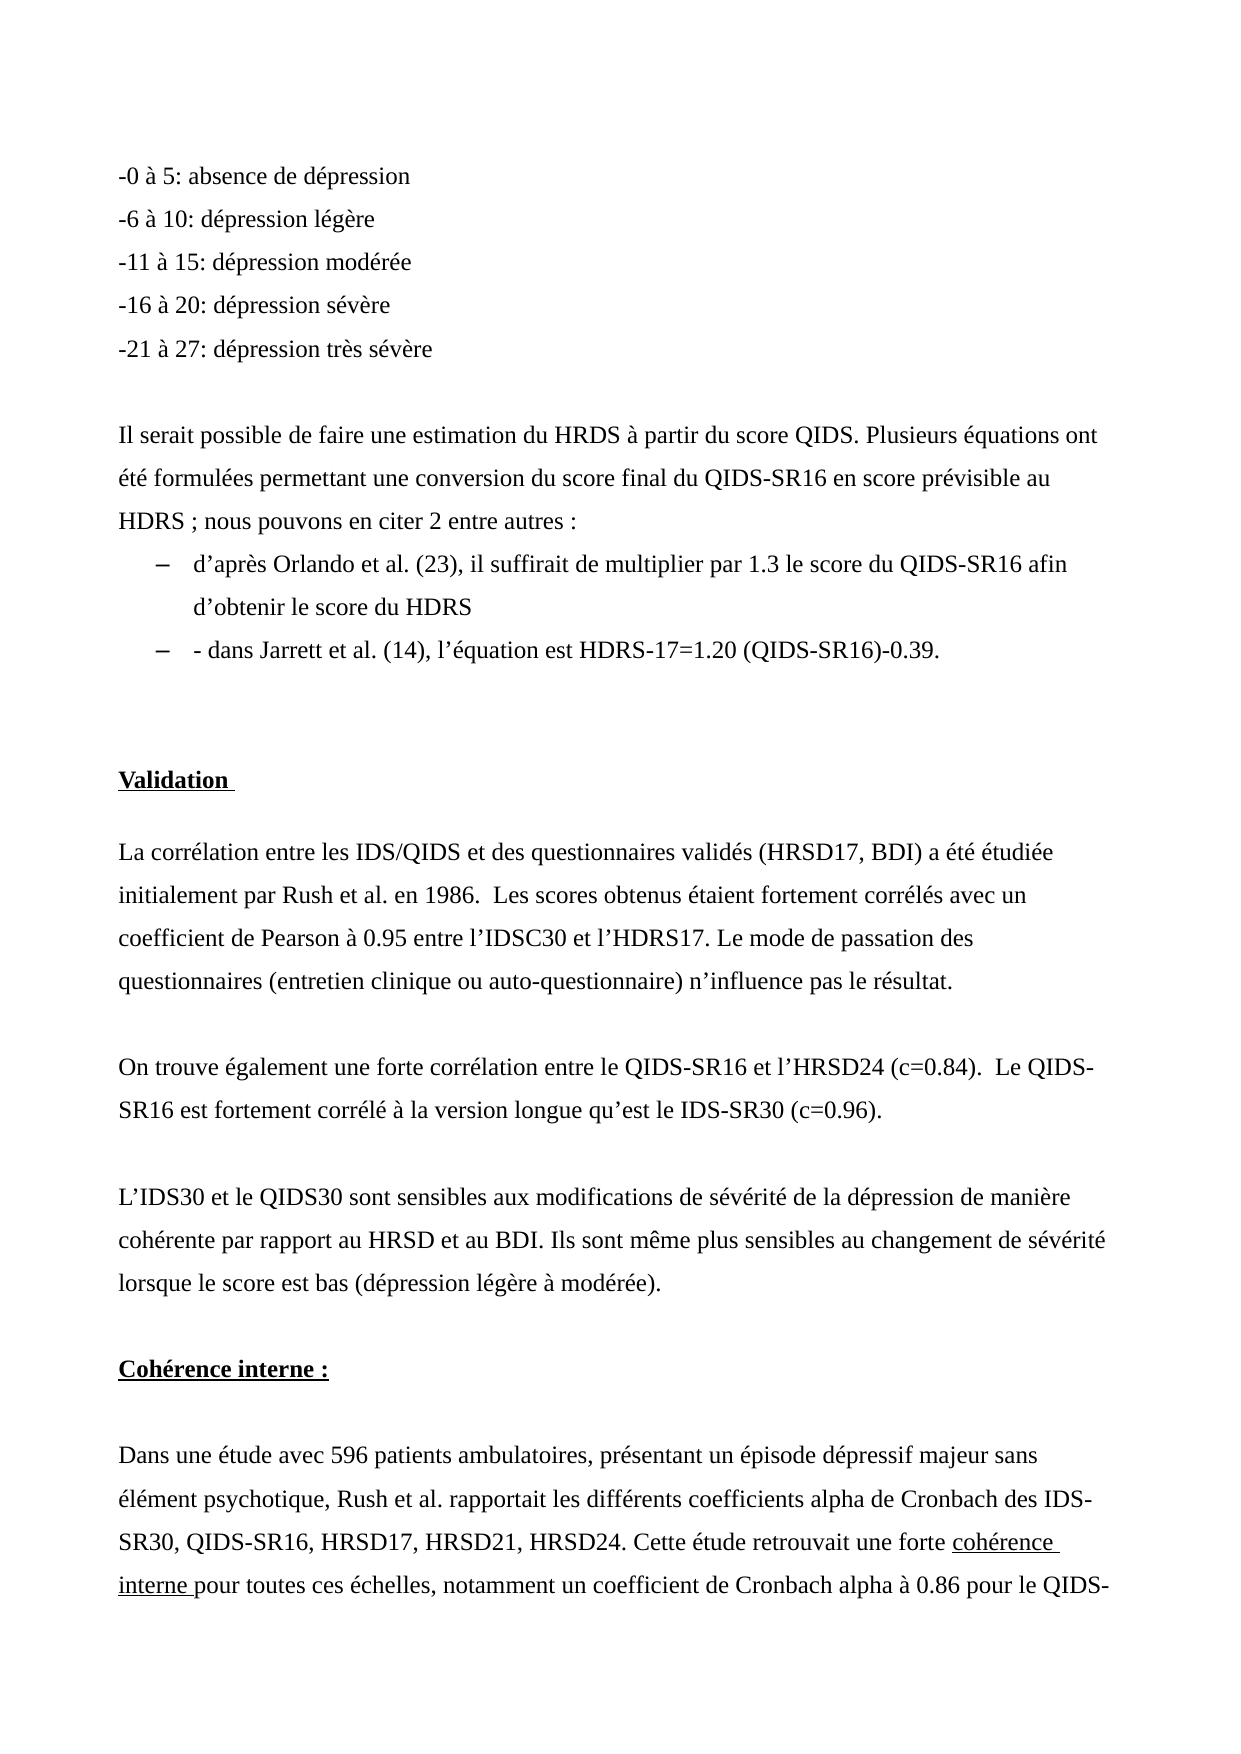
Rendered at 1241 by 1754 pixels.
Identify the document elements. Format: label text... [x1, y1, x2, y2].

text Cohérence interne : [118, 1354, 1122, 1383]
text -0 à 5: absence de dépression -6 à 10: dépression légère -11 à 15: dépression modérée -16 à 20: dépression sévère -21 à 27: dépression très sévère Il serait possible de faire une estimation du HRDS à partir du score QIDS. Plusieurs équations ont été formulées permettant une conversion du score final du QIDS-SR16 en score prévisible au HDRS ; nous pouvons en citer 2 entre autres : [118, 118, 1122, 535]
text On trouve également une forte corrélation entre le QIDS-SR16 et l’HRSD24 (c=0.84). Le QIDS-SR16 est fortement corrélé à la version longue qu’est le IDS-SR30 (c=0.96). [118, 1052, 1122, 1124]
text L’IDS30 et le QIDS30 sont sensibles aux modifications de sévérité de la dépression de manière cohérente par rapport au HRSD et au BDI. Ils sont même plus sensibles au changement de sévérité lorsque le score est bas (dépression légère à modérée). [118, 1182, 1122, 1297]
list - dans Jarrett et al. (14), l’équation est HDRS-17=1.20 (QIDS-SR16)-0.39. [156, 636, 1122, 664]
text Validation [118, 765, 1122, 794]
text La corrélation entre les IDS/QIDS et des questionnaires validés (HRSD17, BDI) a été étudiée initialement par Rush et al. en 1986. Les scores obtenus étaient fortement corrélés avec un coefficient de Pearson à 0.95 entre l’IDSC30 et l’HDRS17. Le mode de passation des questionnaires (entretien clinique ou auto-questionnaire) n’influence pas le résultat. [118, 837, 1122, 995]
list d’après Orlando et al. (23), il suffirait de multiplier par 1.3 le score du QIDS-SR16 afin d’obtenir le score du HDRS [156, 549, 1122, 621]
text Dans une étude avec 596 patients ambulatoires, présentant un épisode dépressif majeur sans élément psychotique, Rush et al. rapportait les différents coefficients alpha de Cronbach des IDS-SR30, QIDS-SR16, HRSD17, HRSD21, HRSD24. Cette étude retrouvait une forte cohérence interne pour toutes ces échelles, notamment un coefficient de Cronbach alpha à 0.86 pour le QIDS- [118, 1441, 1122, 1599]
